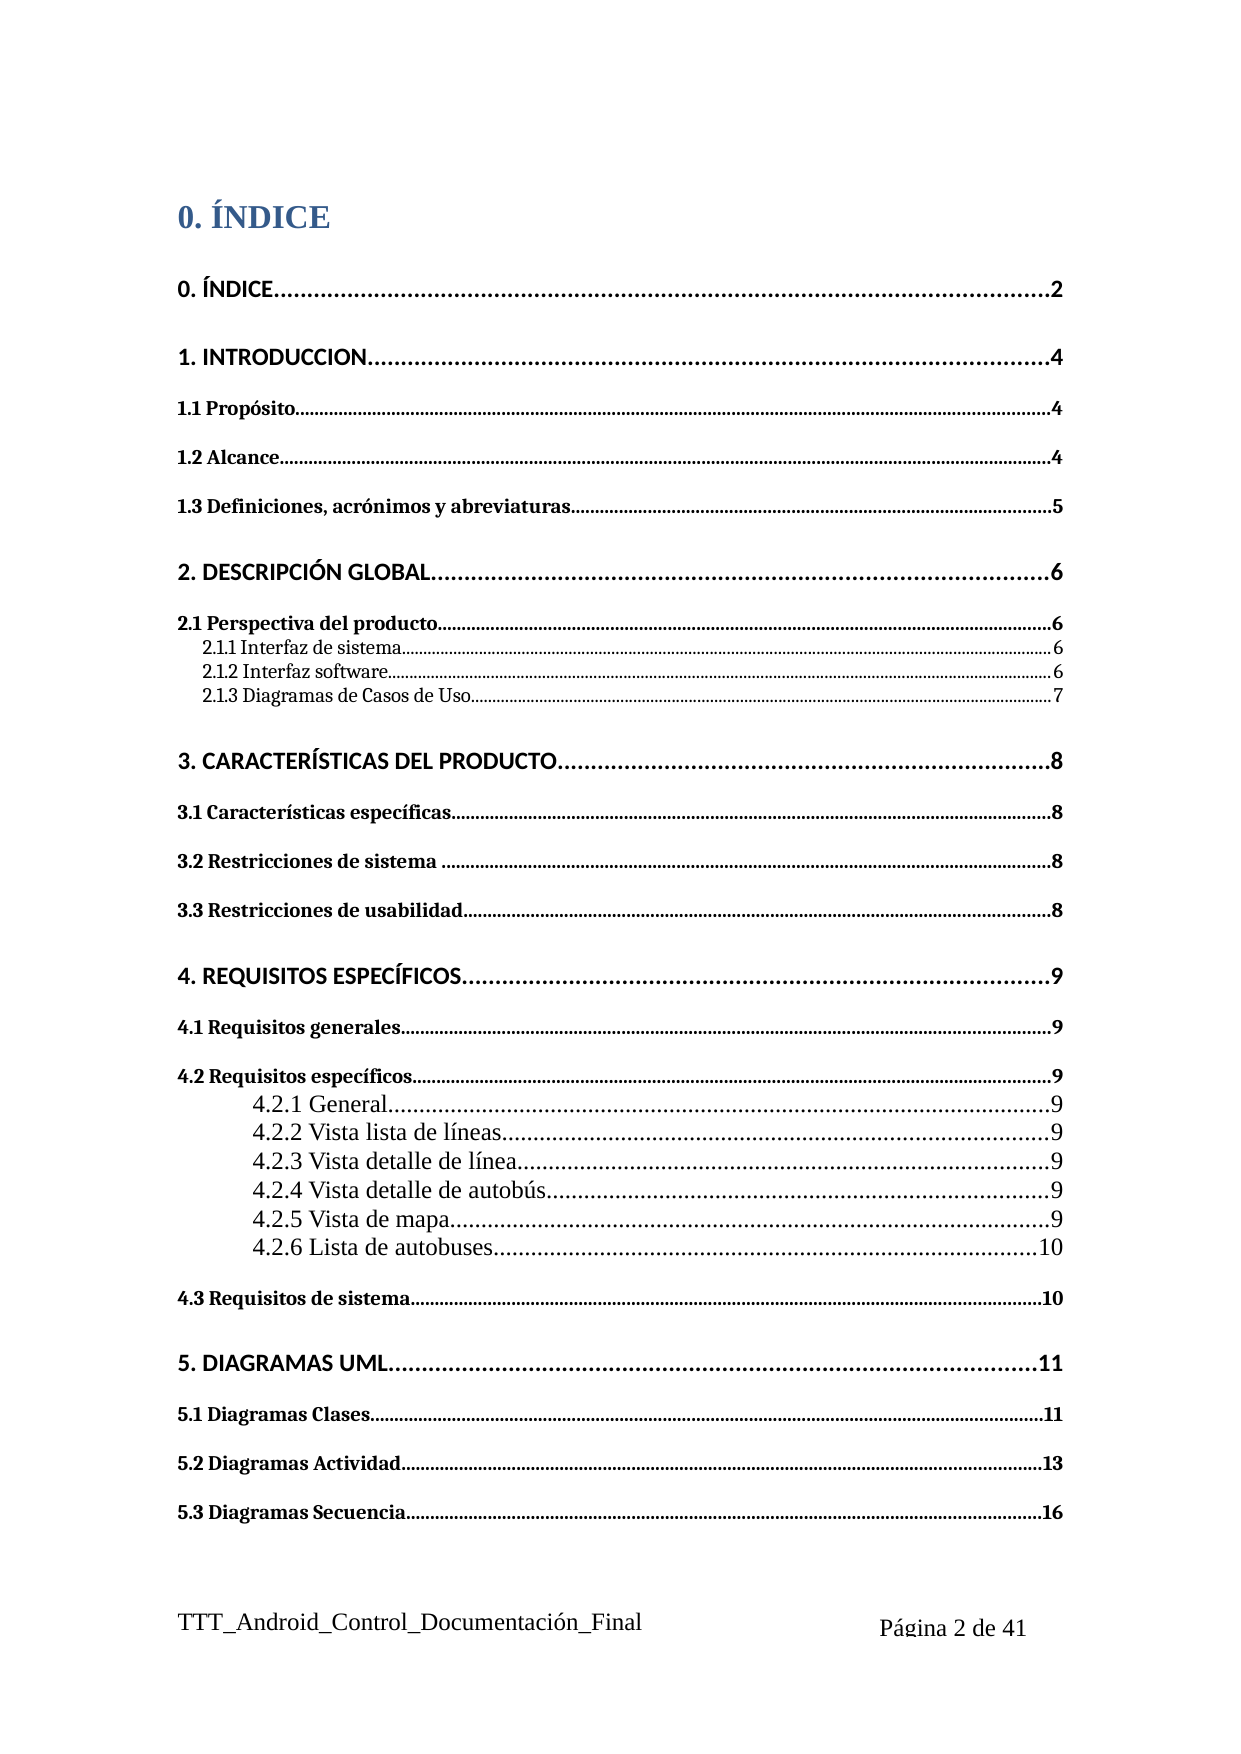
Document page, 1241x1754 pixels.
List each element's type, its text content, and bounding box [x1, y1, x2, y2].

text 4.2.2 Vista lista de líneas 9 [252, 1117, 1063, 1146]
text 4.2.4 Vista detalle de autobús 9 [252, 1175, 1063, 1204]
text 4. REQUISITOS ESPECÍFICOS 9 [177, 960, 1063, 991]
text 1.1 Propósito 4 [177, 397, 1063, 421]
text 4.2.3 Vista detalle de línea 9 [252, 1146, 1063, 1175]
text 5. DIAGRAMAS UML 11 [177, 1348, 1063, 1378]
text 5.3 Diagramas Secuencia 16 [177, 1501, 1063, 1525]
text 4.3 Requisitos de sistema 10 [177, 1286, 1063, 1310]
text 1.2 Alcance 4 [177, 446, 1063, 470]
text 5.1 Diagramas Clases 11 [177, 1403, 1063, 1427]
text 4.2 Requisitos específicos 9 [177, 1065, 1063, 1089]
text 4.2.1 General 9 [252, 1089, 1063, 1117]
text 1.3 Definiciones, acrónimos y abreviaturas 5 [177, 495, 1063, 519]
text 2.1.1 Interfaz de sistema 6 [202, 636, 1063, 660]
text 2.1.3 Diagramas de Casos de Uso 7 [202, 684, 1063, 708]
text 4.1 Requisitos generales 9 [177, 1016, 1063, 1040]
text 2.1 Perspectiva del producto 6 [177, 612, 1063, 636]
subtitle 0. ÍNDICE [177, 198, 1063, 236]
text 3. CARACTERÍSTICAS DEL PRODUCTO 8 [177, 745, 1063, 776]
text 1. INTRODUCCION 4 [177, 342, 1063, 372]
text 3.3 Restricciones de usabilidad 8 [177, 899, 1063, 923]
text 4.2.5 Vista de mapa 9 [252, 1204, 1063, 1232]
text 3.1 Características específicas 8 [177, 801, 1063, 825]
text 3.2 Restricciones de sistema 8 [177, 850, 1063, 874]
text 0. ÍNDICE 2 [177, 273, 1063, 304]
text 2.1.2 Interfaz software 6 [202, 660, 1063, 684]
text 5.2 Diagramas Actividad 13 [177, 1452, 1063, 1476]
text 4.2.6 Lista de autobuses 10 [252, 1232, 1063, 1261]
text 2. DESCRIPCIÓN GLOBAL 6 [177, 556, 1063, 587]
